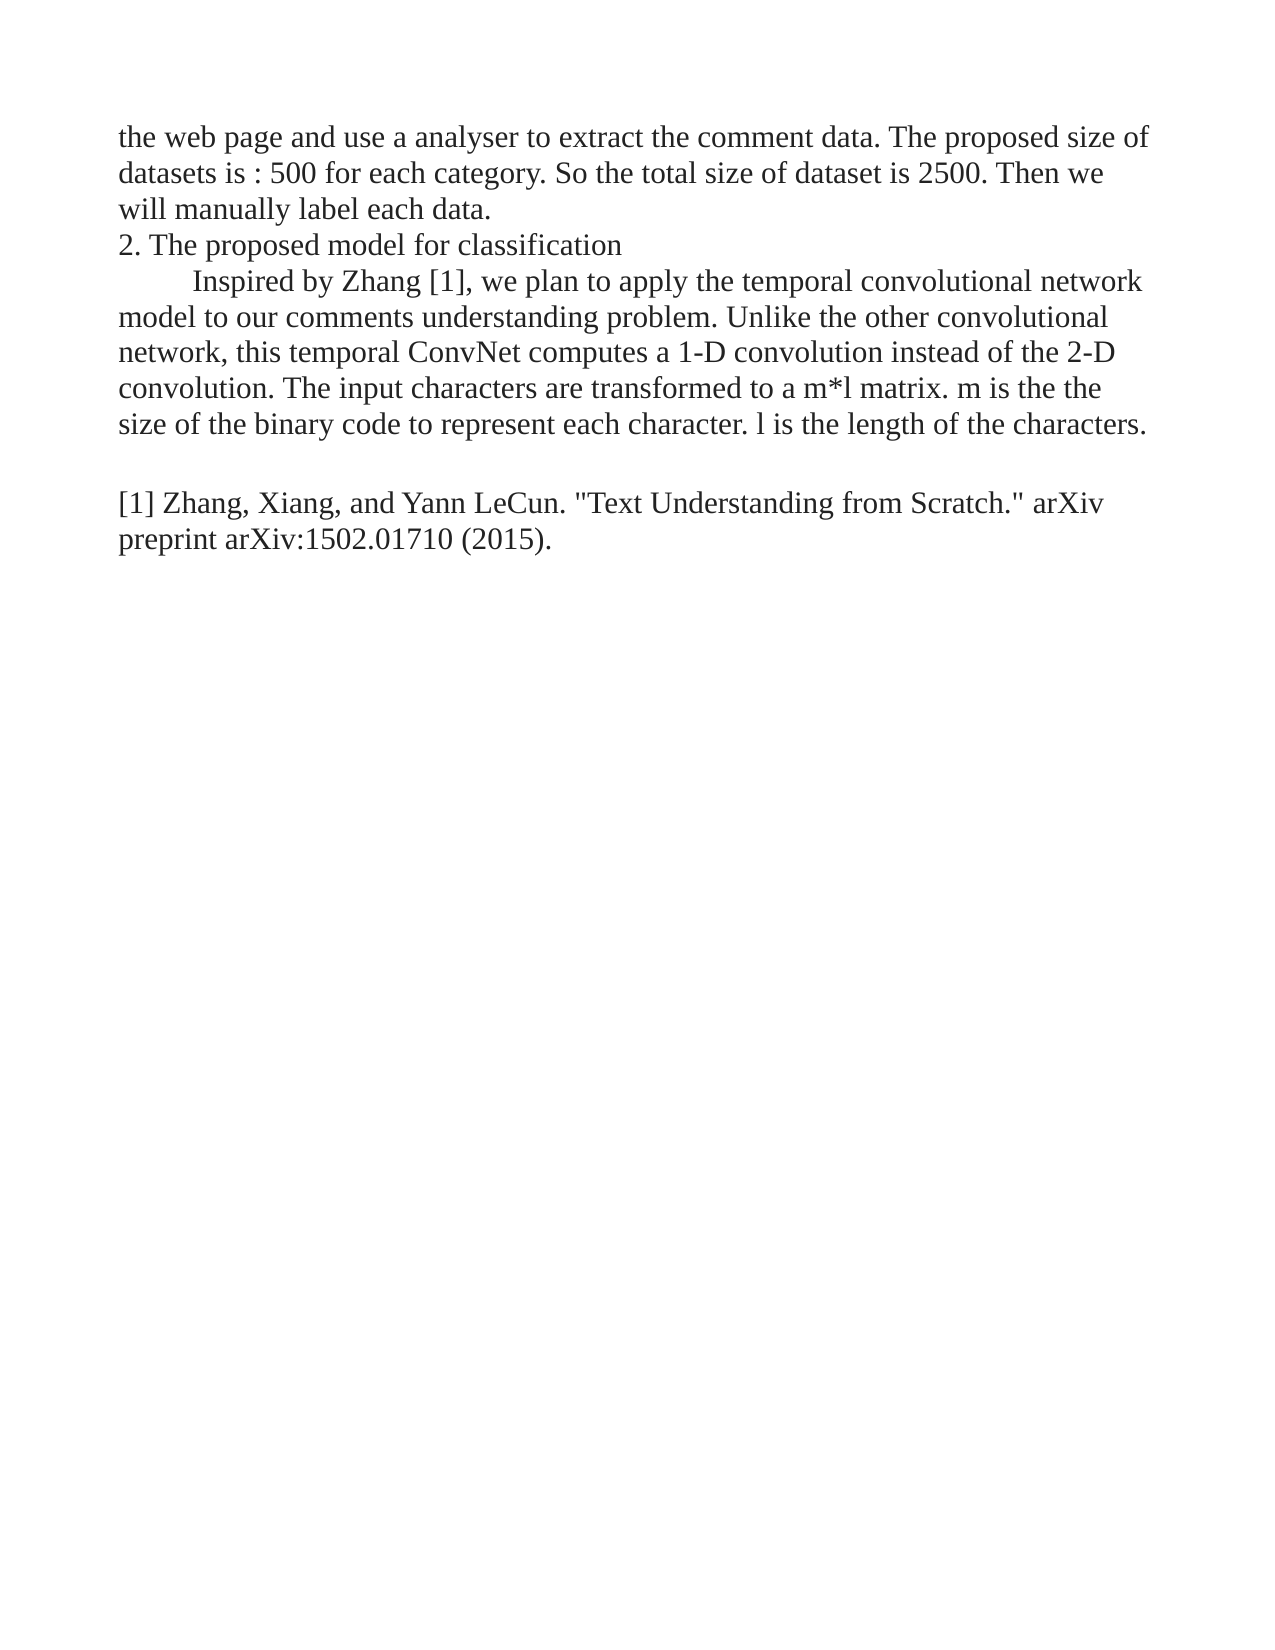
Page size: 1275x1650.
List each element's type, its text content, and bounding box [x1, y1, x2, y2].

text the web page and use a analyser to extract the comment data. The proposed size of datasets is : 500 for each category. So the total size of dataset is 2500. Then we will manually label each data. [118, 118, 1157, 226]
text Inspired by Zhang [1], we plan to apply the temporal convolutional network model to our comments understanding problem. Unlike the other convolutional network, this temporal ConvNet computes a 1-D convolution instead of the 2-D convolution. The input characters are transformed to a m*l matrix. m is the the size of the binary code to represent each character. l is the length of the characters. [118, 262, 1157, 442]
text 2. The proposed model for classification [118, 226, 1157, 262]
text [1] Zhang, Xiang, and Yann LeCun. "Text Understanding from Scratch." arXiv preprint arXiv:1502.01710 (2015). [118, 485, 1157, 557]
